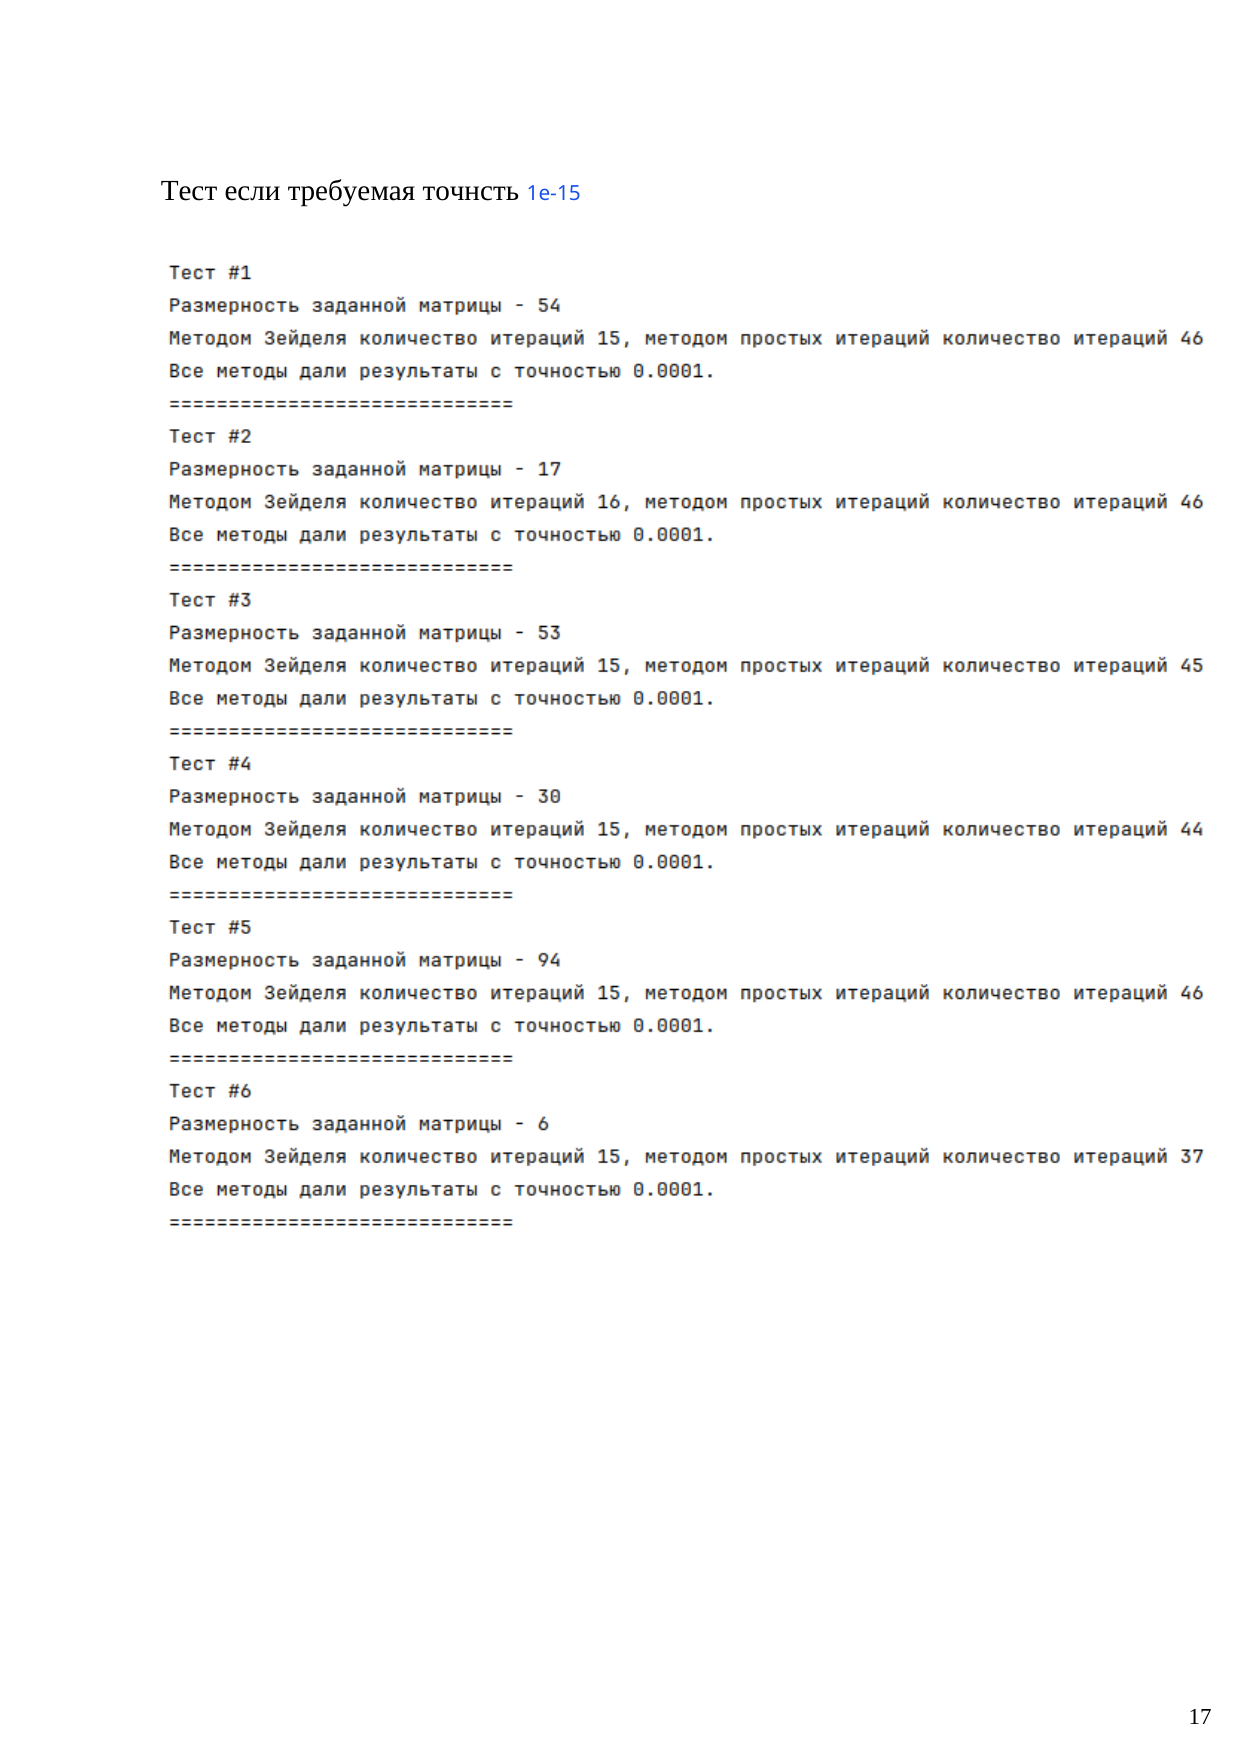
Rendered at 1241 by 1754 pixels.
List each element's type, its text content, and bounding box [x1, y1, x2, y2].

picture [160, 257, 1222, 1236]
text Тест если требуемая точнсть 1e-15 [150, 173, 1211, 207]
